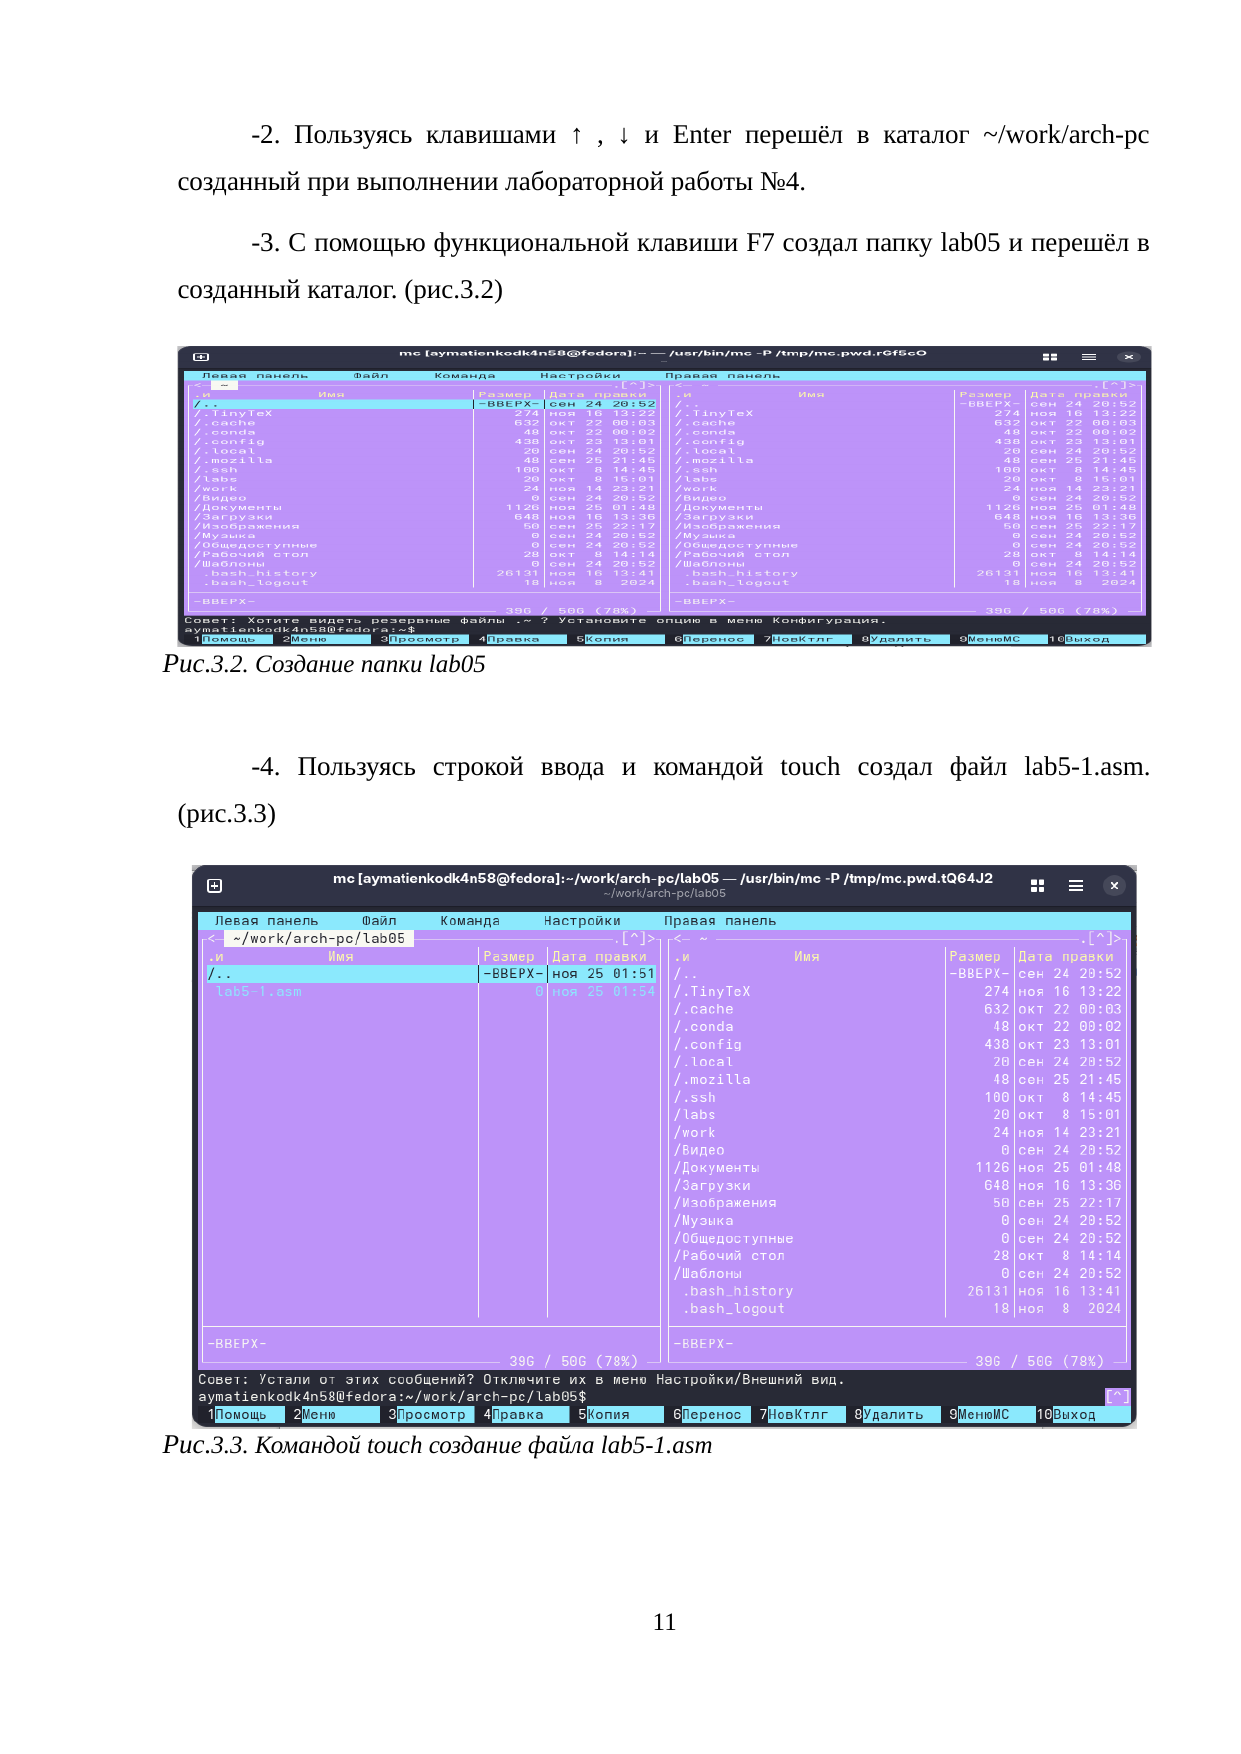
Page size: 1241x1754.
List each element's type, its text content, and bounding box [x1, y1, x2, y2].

text -3. С помощью функциональной клавиши F7 создал папку lab05 и перешёл в созданный каталог. (рис.3.2) [177, 226, 1152, 304]
text -4. Пользуясь строкой ввода и командой touch создал файл lab5-1.asm. (рис.3.3) [177, 750, 1152, 828]
picture [177, 346, 1152, 647]
text -2. Пользуясь клавишами ↑ , ↓ и Enter перешёл в каталог ~/work/arch-pc созданный при выполнении лабораторной работы №4. [177, 118, 1152, 196]
text Рис.3.3. Командой touch создание файла lab5-1.asm [162, 866, 1166, 1459]
picture [191, 865, 1137, 1429]
text Рис.3.2. Создание папки lab05 [162, 346, 1166, 678]
